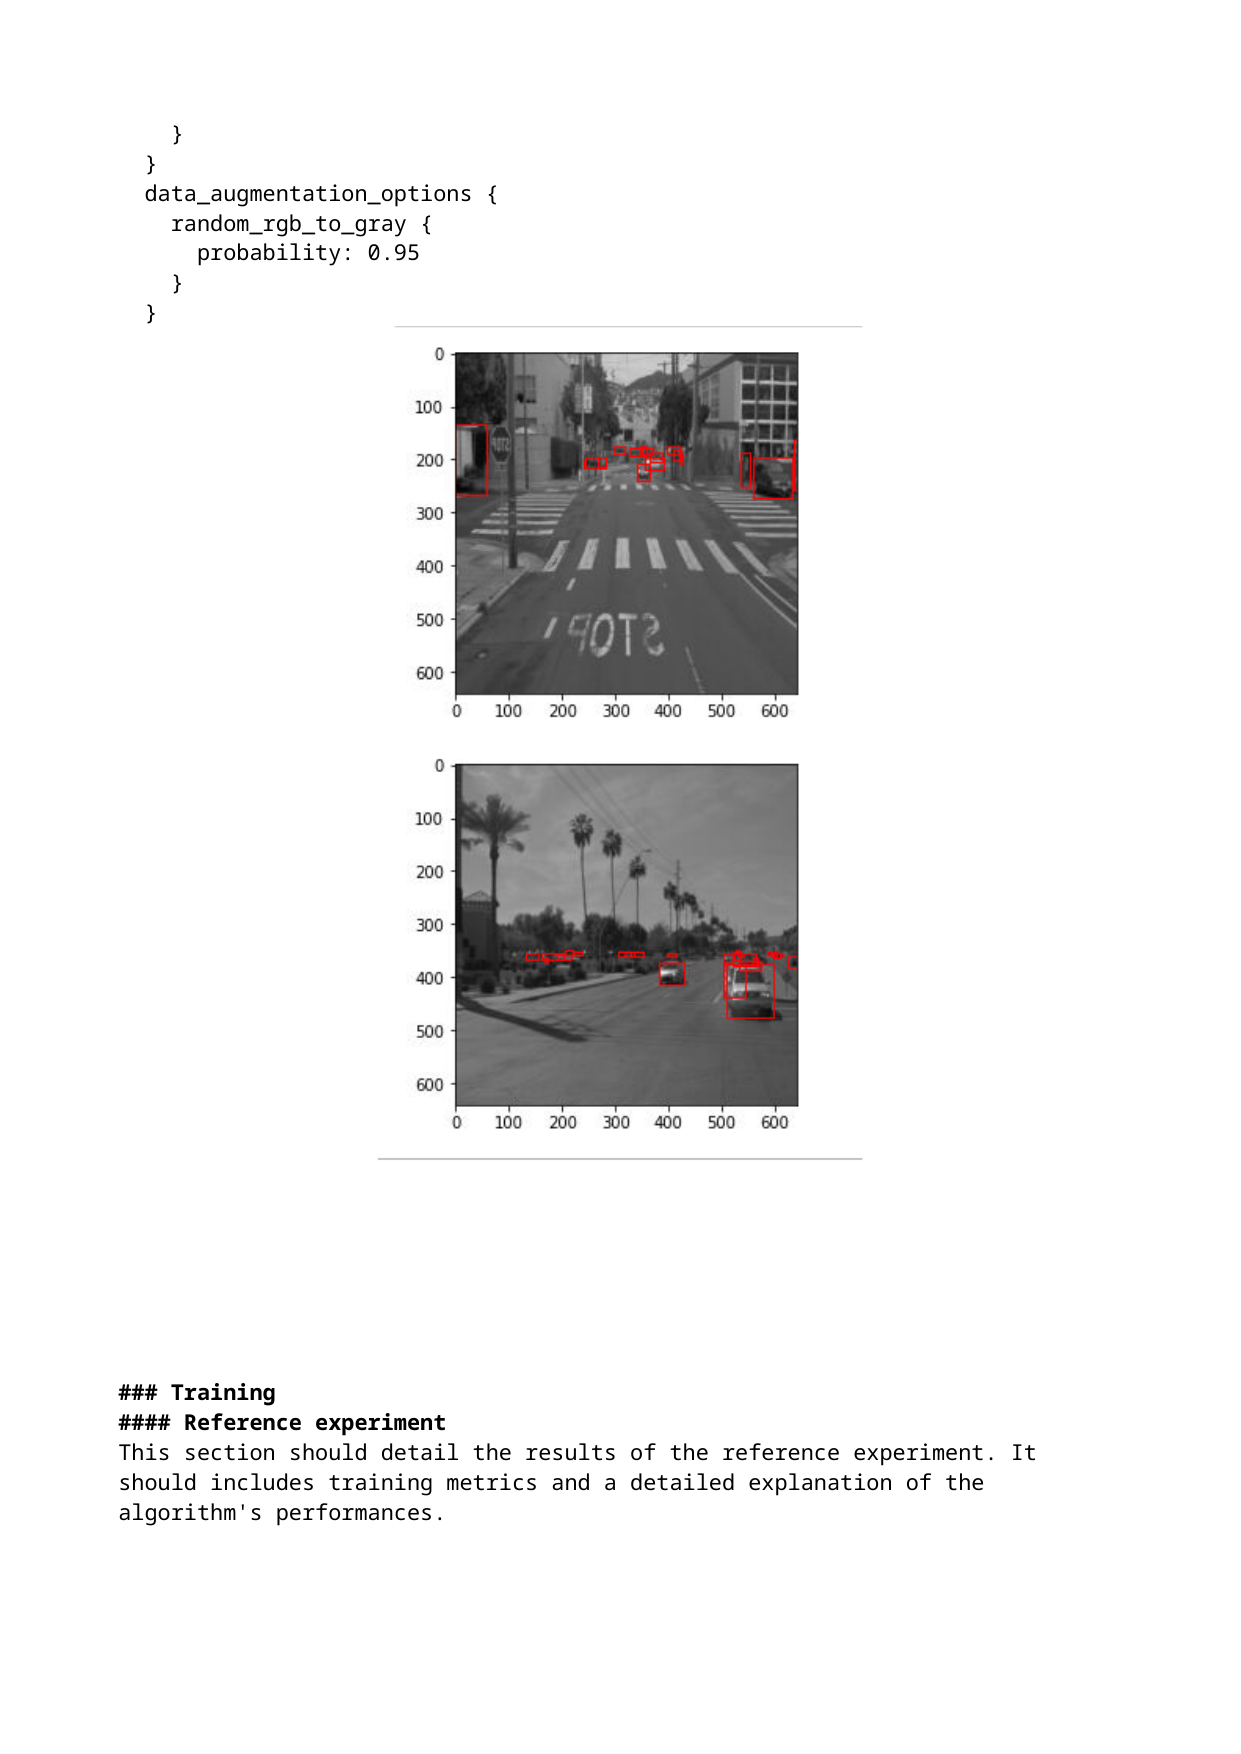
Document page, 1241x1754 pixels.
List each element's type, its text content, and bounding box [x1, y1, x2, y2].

text data_augmentation_options { [118, 178, 1122, 207]
text This section should detail the results of the reference experiment. It should includes training metrics and a detailed explanation of the algorithm's performances. [118, 1437, 1122, 1526]
text #### Reference experiment [118, 1407, 1122, 1437]
picture [377, 326, 863, 1171]
text } [118, 118, 1122, 148]
text } [118, 297, 1122, 327]
text } [118, 267, 1122, 297]
text } [118, 148, 1122, 178]
text ### Training [118, 1377, 1122, 1407]
text probability: 0.95 [118, 237, 1122, 267]
text random_rgb_to_gray { [118, 207, 1122, 237]
